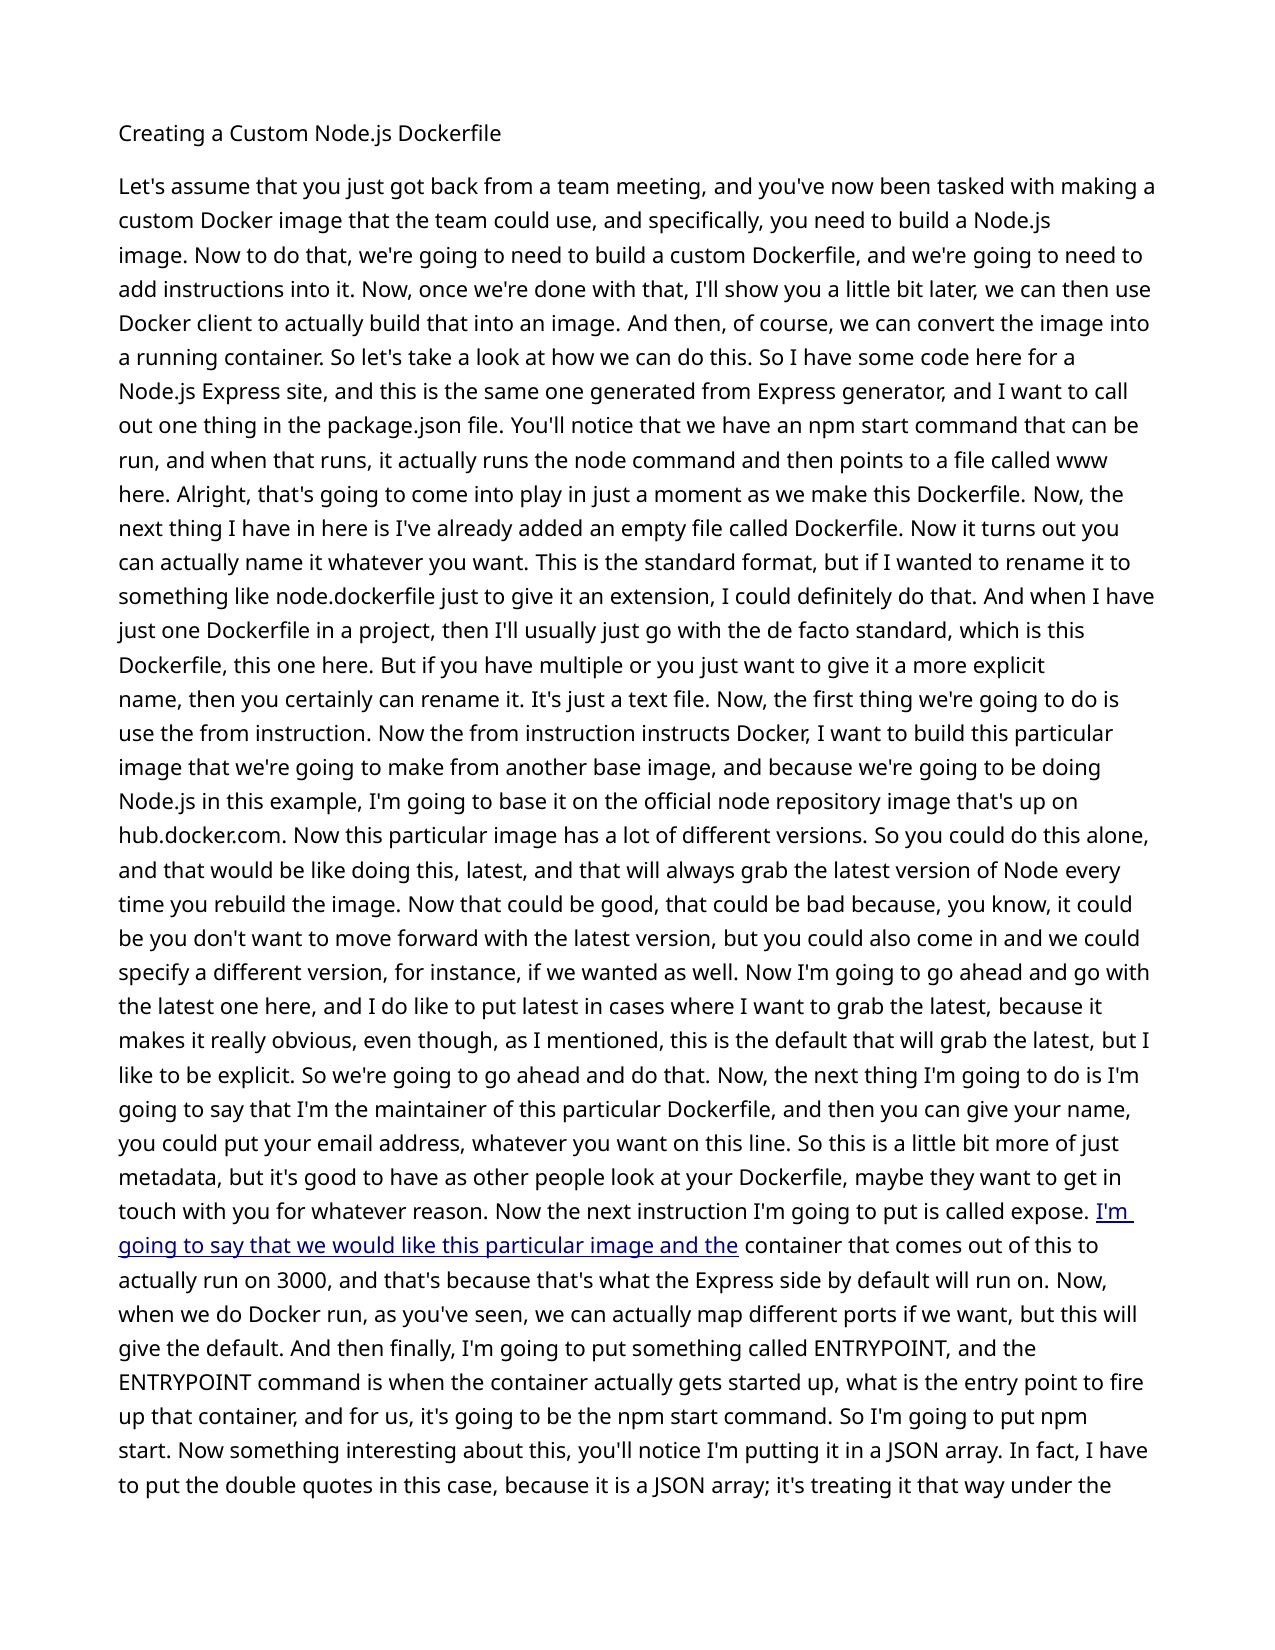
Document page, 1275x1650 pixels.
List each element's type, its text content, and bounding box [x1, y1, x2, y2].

subtitle Creating a Custom Node.js Dockerfile [118, 118, 1157, 148]
text Let's assume that you just got back from a team meeting, and you've now been tasked with making a custom Docker image that the team could use, and specifically, you need to build a Node.js image. Now to do that, we're going to need to build a custom Dockerfile, and we're going to need to add instructions into it. Now, once we're done with that, I'll show you a little bit later, we can then use Docker client to actually build that into an image. And then, of course, we can convert the image into a running container. So let's take a look at how we can do this. So I have some code here for a Node.js Express site, and this is the same one generated from Express generator, and I want to call out one thing in the package.json file. You'll notice that we have an npm start command that can be run, and when that runs, it actually runs the node command and then points to a file called www here. Alright, that's going to come into play in just a moment as we make this Dockerfile. Now, the next thing I have in here is I've already added an empty file called Dockerfile. Now it turns out you can actually name it whatever you want. This is the standard format, but if I wanted to rename it to something like node.dockerfile just to give it an extension, I could definitely do that. And when I have just one Dockerfile in a project, then I'll usually just go with the de facto standard, which is this Dockerfile, this one here. But if you have multiple or you just want to give it a more explicit name, then you certainly can rename it. It's just a text file. Now, the first thing we're going to do is use the from instruction. Now the from instruction instructs Docker, I want to build this particular image that we're going to make from another base image, and because we're going to be doing Node.js in this example, I'm going to base it on the official node repository image that's up on hub.docker.com. Now this particular image has a lot of different versions. So you could do this alone, and that would be like doing this, latest, and that will always grab the latest version of Node every time you rebuild the image. Now that could be good, that could be bad because, you know, it could be you don't want to move forward with the latest version, but you could also come in and we could specify a different version, for instance, if we wanted as well. Now I'm going to go ahead and go with the latest one here, and I do like to put latest in cases where I want to grab the latest, because it makes it really obvious, even though, as I mentioned, this is the default that will grab the latest, but I like to be explicit. So we're going to go ahead and do that. Now, the next thing I'm going to do is I'm going to say that I'm the maintainer of this particular Dockerfile, and then you can give your name, you could put your email address, whatever you want on this line. So this is a little bit more of just metadata, but it's good to have as other people look at your Dockerfile, maybe they want to get in touch with you for whatever reason. Now the next instruction I'm going to put is called expose. I'm going to say that we would like this particular image and the container that comes out of this to actually run on 3000, and that's because that's what the Express side by default will run on. Now, when we do Docker run, as you've seen, we can actually map different ports if we want, but this will give the default. And then finally, I'm going to put something called ENTRYPOINT, and the ENTRYPOINT command is when the container actually gets started up, what is the entry point to fire up that container, and for us, it's going to be the npm start command. So I'm going to put npm start. Now something interesting about this, you'll notice I'm putting it in a JSON array. In fact, I have to put the double quotes in this case, because it is a JSON array; it's treating it that way under the [118, 171, 1157, 1499]
